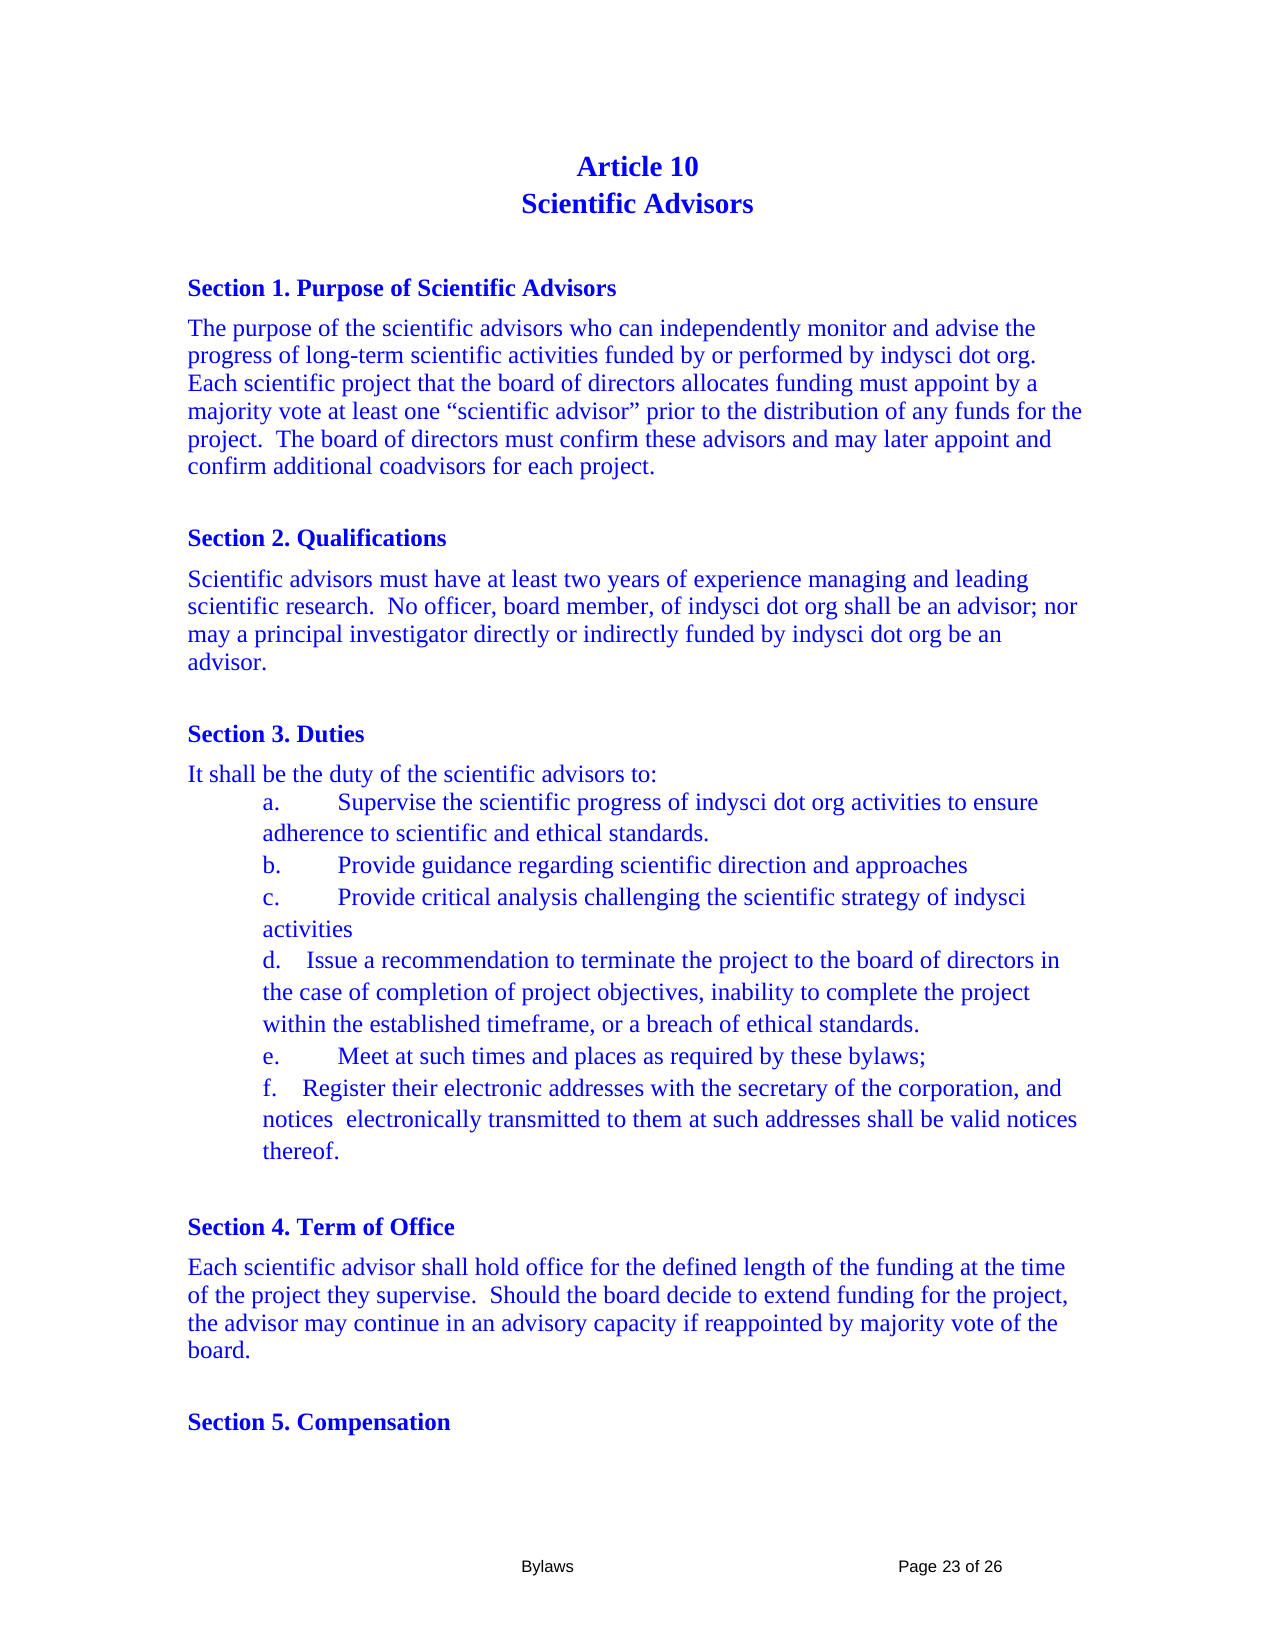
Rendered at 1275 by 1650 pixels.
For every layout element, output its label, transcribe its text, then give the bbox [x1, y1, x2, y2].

text Scientific advisors must have at least two years of experience managing and leading scientific research. No officer, board member, of indysci dot org shall be an advisor; nor may a principal investigator directly or indirectly funded by indysci dot org be an advisor. [187, 565, 1087, 676]
text Scientific Advisors [187, 187, 1087, 219]
text c. Provide critical analysis challenging the scientific strategy of indysci activities [262, 883, 1087, 942]
text Section 2. Qualifications [187, 524, 1087, 552]
text Each scientific advisor shall hold office for the defined length of the funding at the time of the project they supervise. Should the board decide to extend funding for the project, the advisor may continue in an advisory capacity if reappointed by majority vote of the board. [187, 1253, 1087, 1364]
text Section 1. Purpose of Scientific Advisors [187, 274, 1087, 301]
text f. Register their electronic addresses with the secretary of the corporation, and notices electronically transmitted to them at such addresses shall be valid notices thereof. [262, 1074, 1087, 1165]
text Article 10 [187, 150, 1087, 182]
text e. Meet at such times and places as required by these bylaws; [262, 1042, 1087, 1069]
text a. Supervise the scientific progress of indysci dot org activities to ensure adherence to scientific and ethical standards. [262, 788, 1087, 847]
text Section 3. Duties [187, 720, 1087, 747]
text It shall be the duty of the scientific advisors to: [187, 760, 1087, 788]
text b. Provide guidance regarding scientific direction and approaches [262, 851, 1087, 879]
text The purpose of the scientific advisors who can independently monitor and advise the progress of long-term scientific activities funded by or performed by indysci dot org. Each scientific project that the board of directors allocates funding must appoint by a majority vote at least one “scientific advisor” prior to the distribution of any funds for the project. The board of directors must confirm these advisors and may later appoint and confirm additional coadvisors for each project. [187, 314, 1087, 480]
text Section 4. Term of Office [187, 1213, 1087, 1241]
text Section 5. Compensation [187, 1408, 1087, 1436]
text d. Issue a recommendation to terminate the project to the board of directors in the case of completion of project objectives, inability to complete the project within the established timeframe, or a breach of ethical standards. [262, 947, 1087, 1038]
